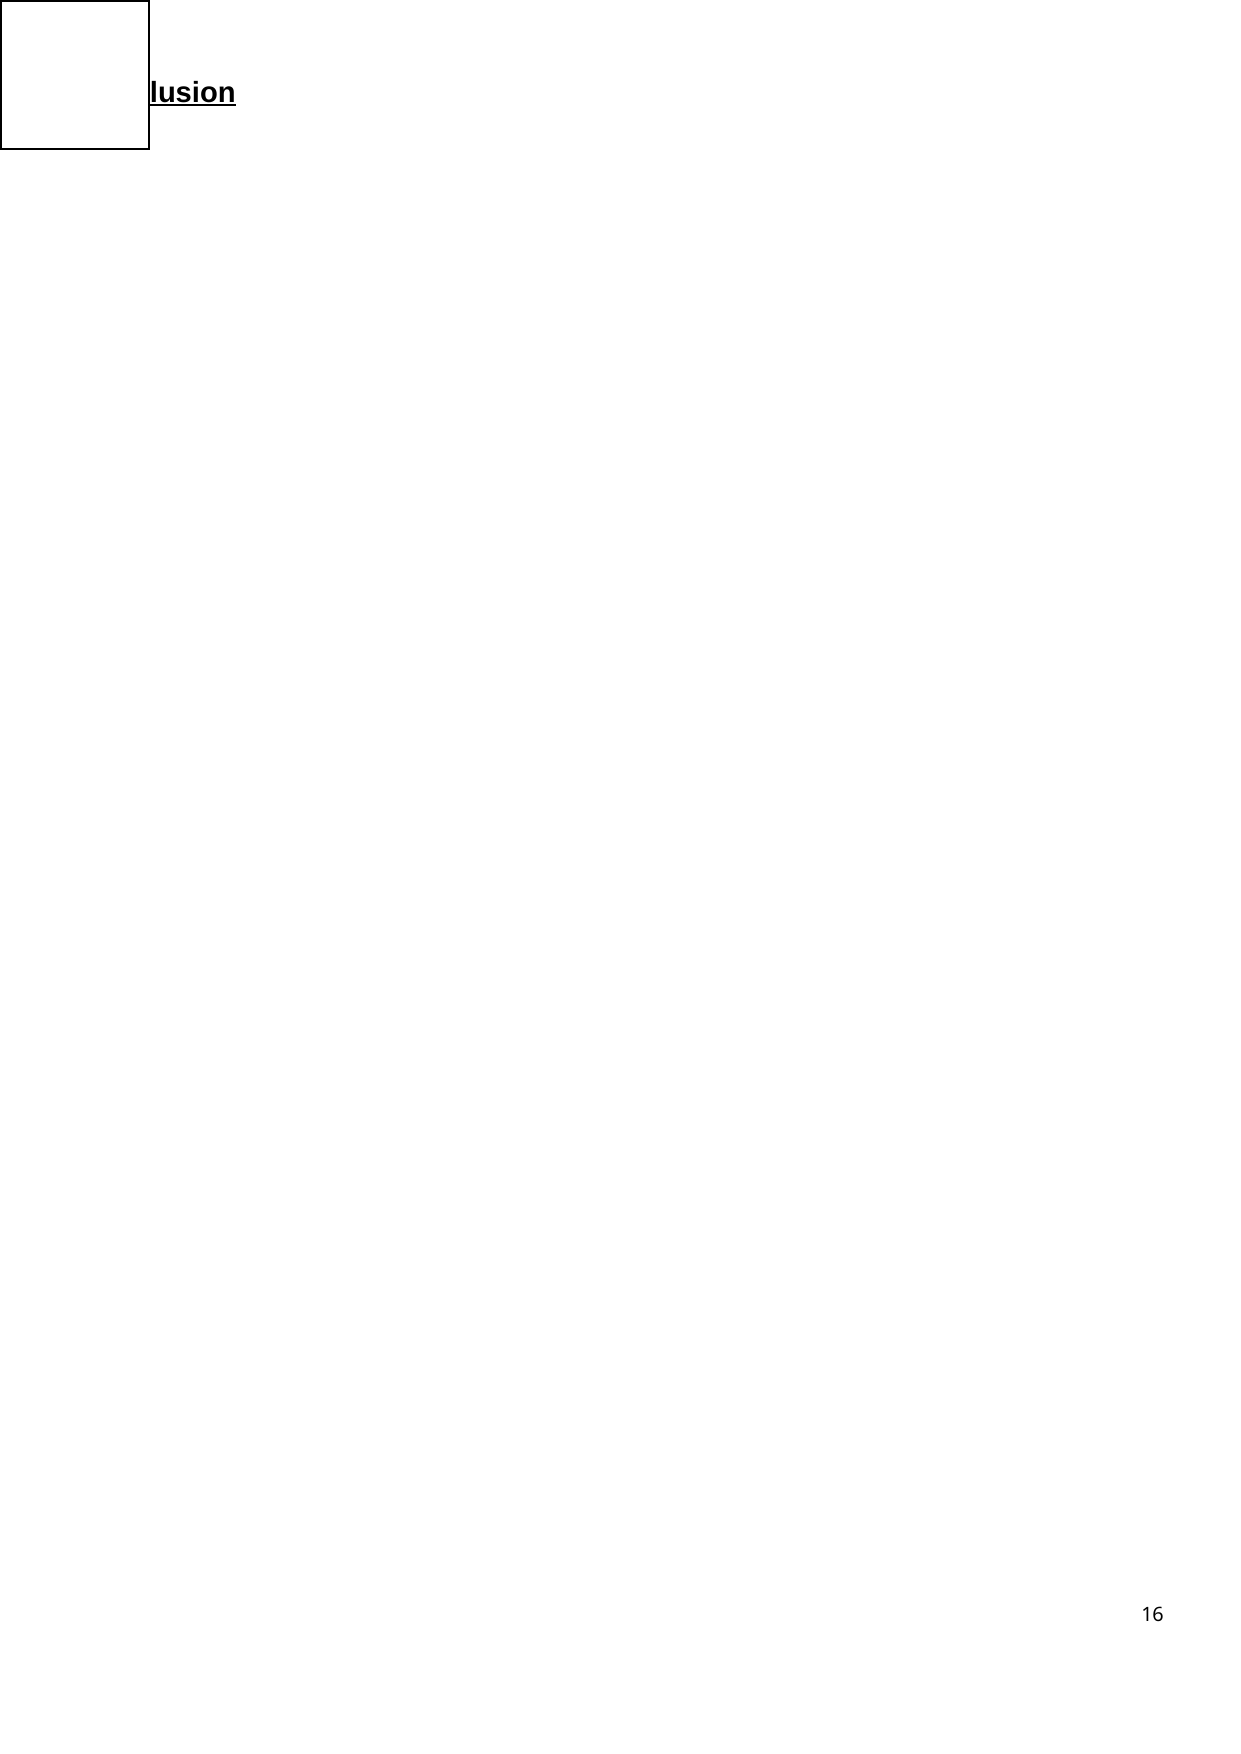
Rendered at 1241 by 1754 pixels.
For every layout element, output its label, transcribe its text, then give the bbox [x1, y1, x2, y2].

text Conclusion [150, 75, 1163, 108]
